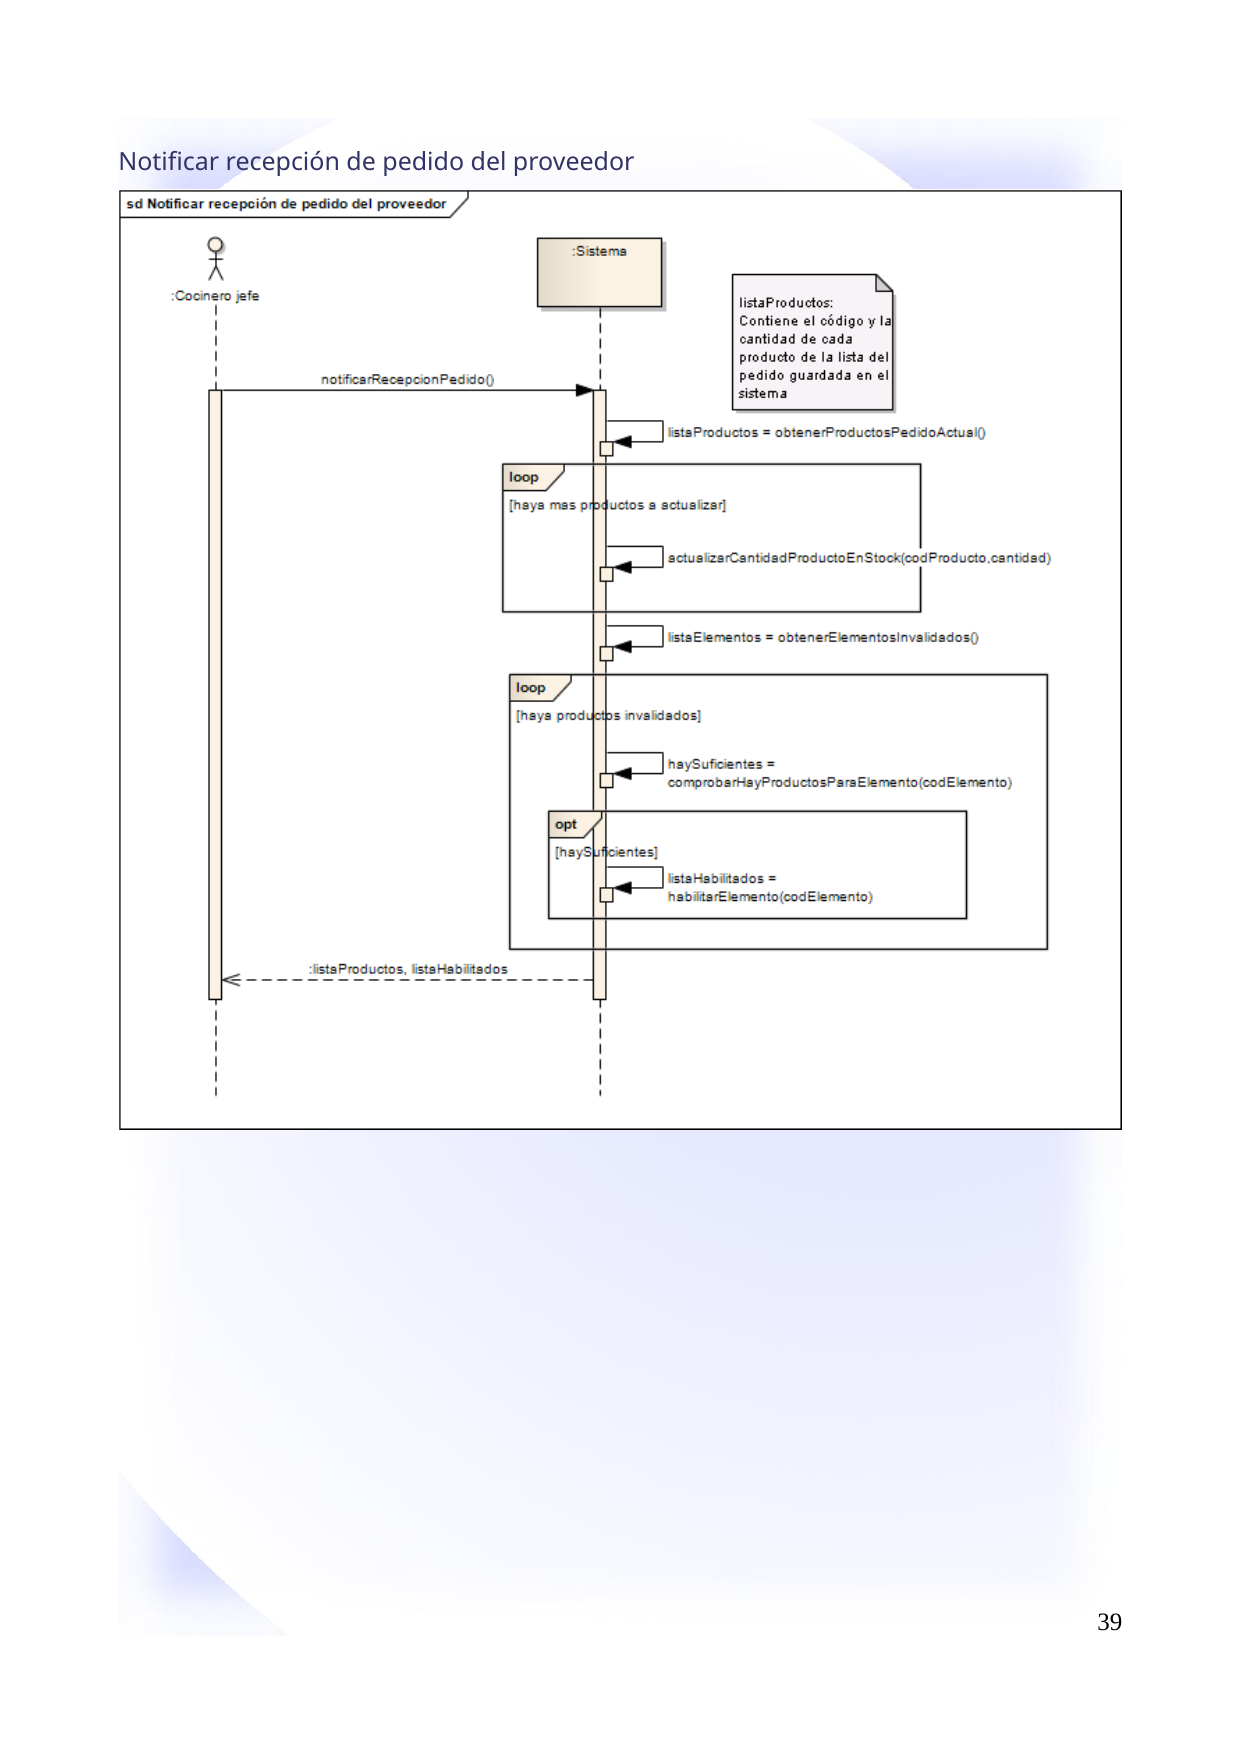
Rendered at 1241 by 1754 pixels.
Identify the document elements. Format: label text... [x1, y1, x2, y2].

picture [118, 177, 1122, 1636]
picture [118, 118, 1122, 143]
subtitle Notificar recepción de pedido del proveedor [118, 143, 1122, 177]
